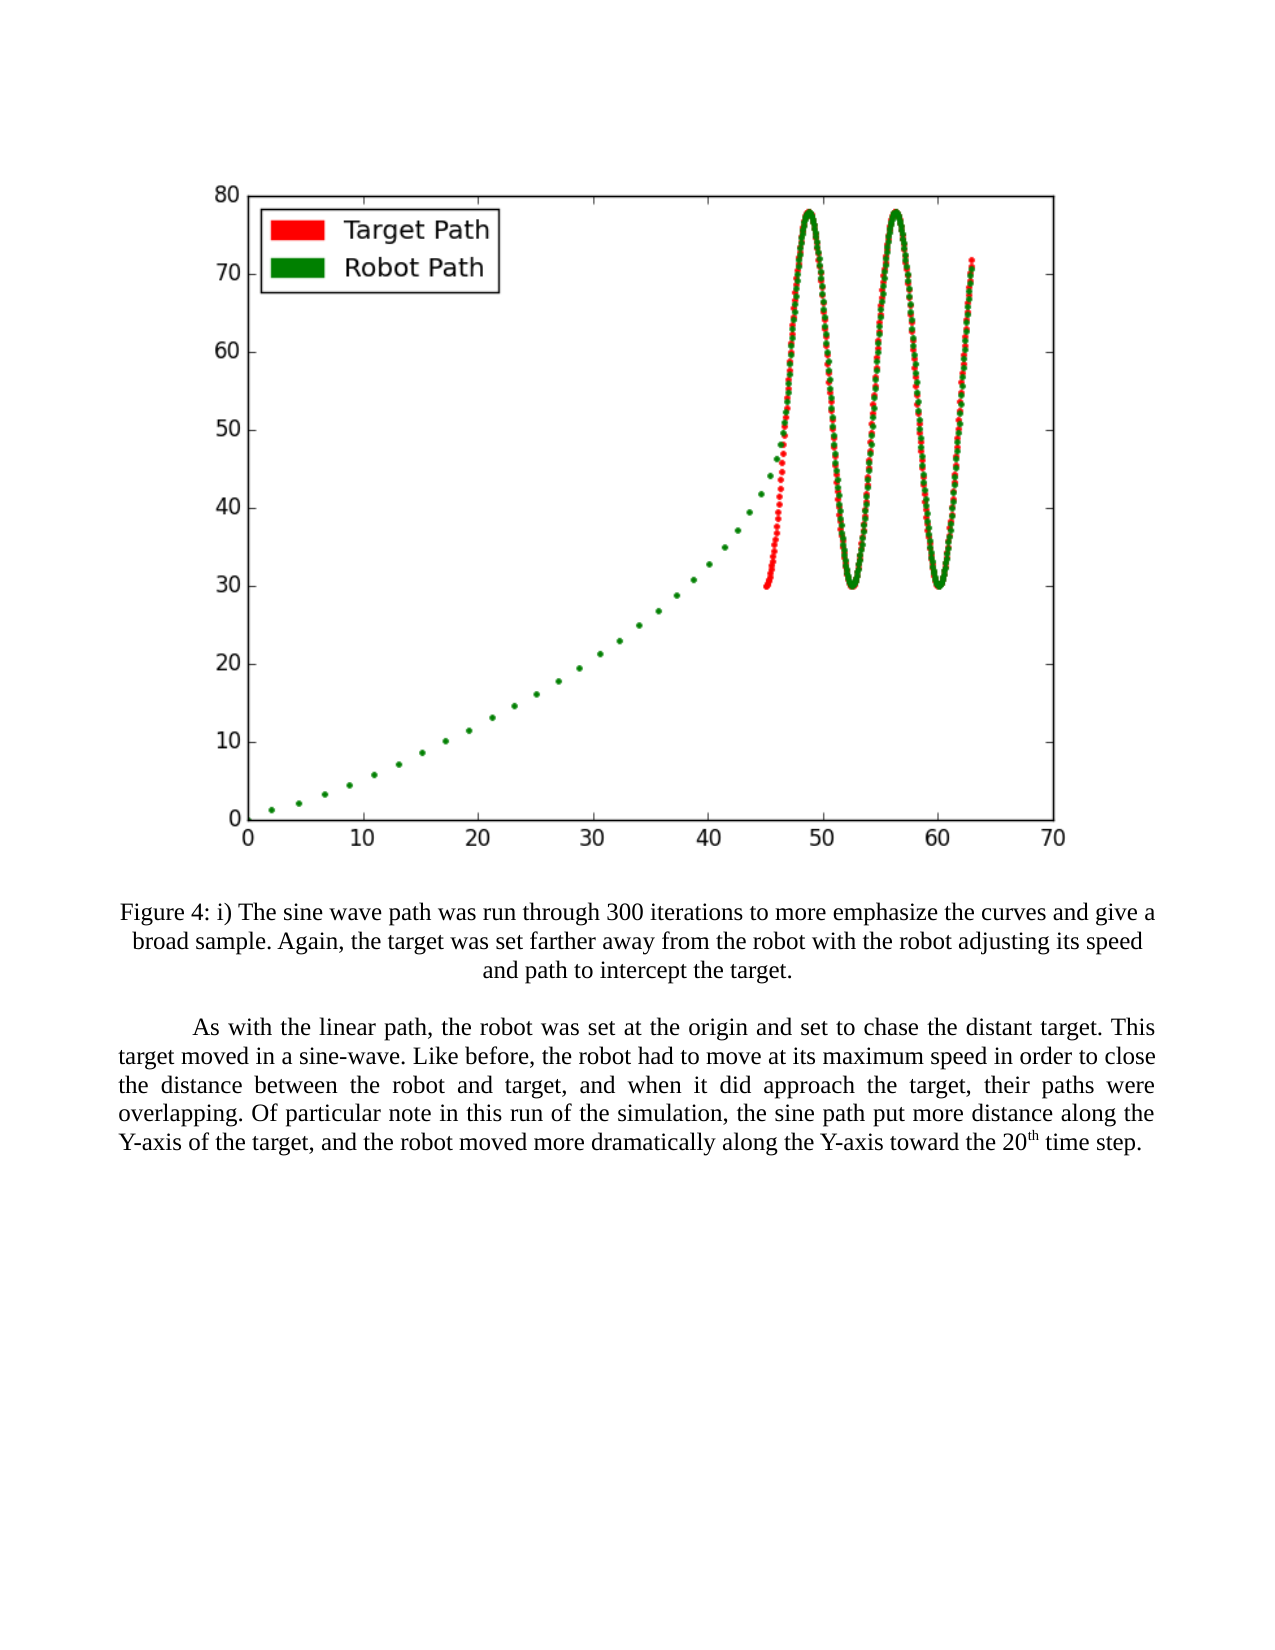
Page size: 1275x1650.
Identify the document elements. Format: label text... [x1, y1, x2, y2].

text Figure 4: i) The sine wave path was run through 300 iterations to more emphasize the curves and give a broad sample. Again, the target was set farther away from the robot with the robot adjusting its speed and path to intercept the target. [118, 898, 1157, 983]
text As with the linear path, the robot was set at the origin and set to chase the distant target. This target moved in a sine-wave. Like before, the robot had to move at its maximum speed in order to close the distance between the robot and target, and when it did approach the target, their paths were overlapping. Of particular note in this run of the simulation, the sine path put more distance along the Y-axis of the target, and the robot moved more dramatically along the Y-axis toward the 20th time step. [118, 1012, 1157, 1156]
picture [118, 118, 1157, 898]
